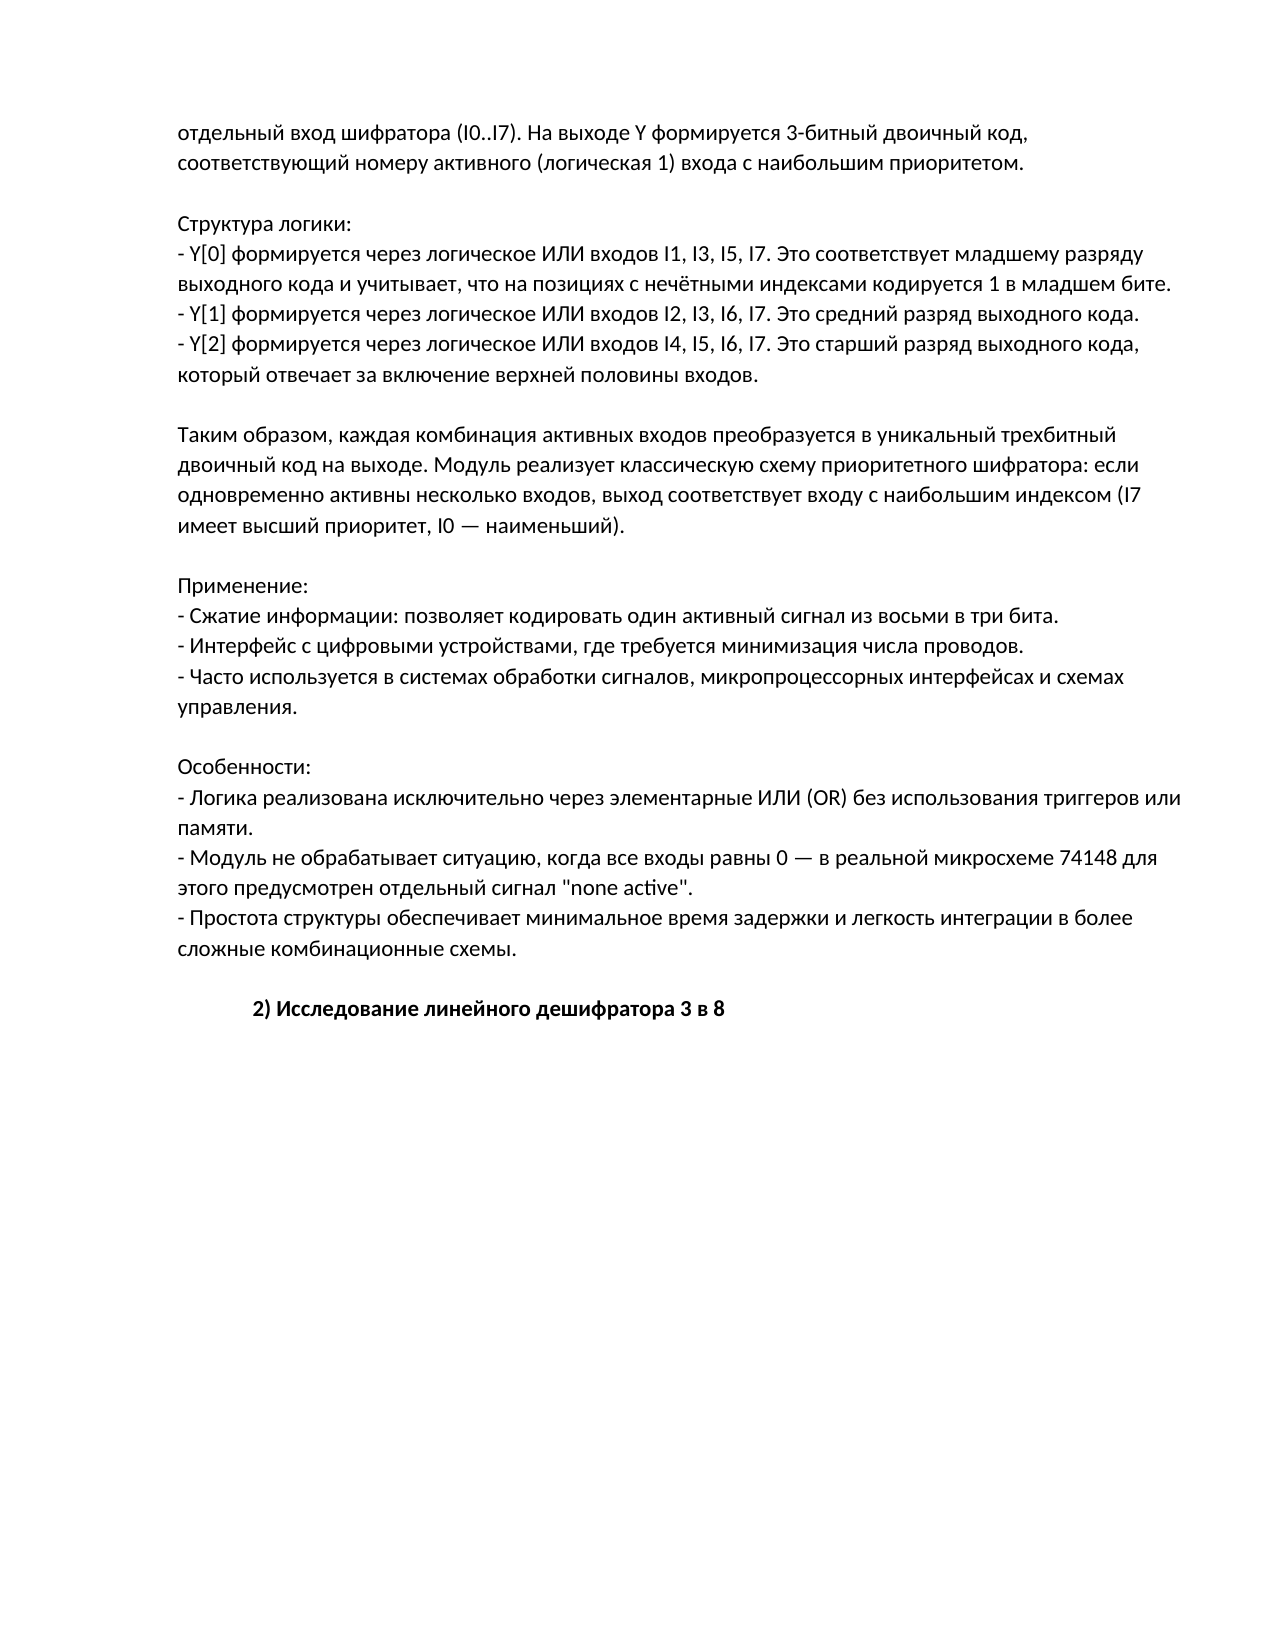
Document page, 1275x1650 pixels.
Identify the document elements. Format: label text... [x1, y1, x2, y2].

text 2) Исследование линейного дешифратора 3 в 8 [252, 994, 1186, 1022]
text Структура логики: [177, 209, 1186, 237]
text - Сжатие информации: позволяет кодировать один активный сигнал из восьми в три бита. [177, 601, 1186, 629]
text - Часто используется в системах обработки сигналов, микропроцессорных интерфейсах и схемах управления. [177, 662, 1186, 720]
text Применение: [177, 571, 1186, 599]
text - Простота структуры обеспечивает минимальное время задержки и легкость интеграции в более сложные комбинационные схемы. [177, 903, 1186, 962]
text - Y[2] формируется через логическое ИЛИ входов I4, I5, I6, I7. Это старший разряд выходного кода, который отвечает за включение верхней половины входов. [177, 329, 1186, 388]
text - Модуль не обрабатывает ситуацию, когда все входы равны 0 — в реальной микросхеме 74148 для этого предусмотрен отдельный сигнал "none active". [177, 843, 1186, 901]
text - Y[1] формируется через логическое ИЛИ входов I2, I3, I6, I7. Это средний разряд выходного кода. [177, 299, 1186, 327]
text - Y[0] формируется через логическое ИЛИ входов I1, I3, I5, I7. Это соответствует младшему разряду выходного кода и учитывает, что на позициях с нечётными индексами кодируется 1 в младшем бите. [177, 239, 1186, 297]
text Таким образом, каждая комбинация активных входов преобразуется в уникальный трехбитный двоичный код на выходе. Модуль реализует классическую схему приоритетного шифратора: если одновременно активны несколько входов, выход соответствует входу с наибольшим индексом (I7 имеет высший приоритет, I0 — наименьший). [177, 420, 1186, 539]
text - Логика реализована исключительно через элементарные ИЛИ (OR) без использования триггеров или памяти. [177, 783, 1186, 841]
text Особенности: [177, 752, 1186, 781]
text - Интерфейс с цифровыми устройствами, где требуется минимизация числа проводов. [177, 632, 1186, 660]
text отдельный вход шифратора (I0..I7). На выходе Y формируется 3-битный двоичный код, соответствующий номеру активного (логическая 1) входа с наибольшим приоритетом. [177, 118, 1186, 176]
